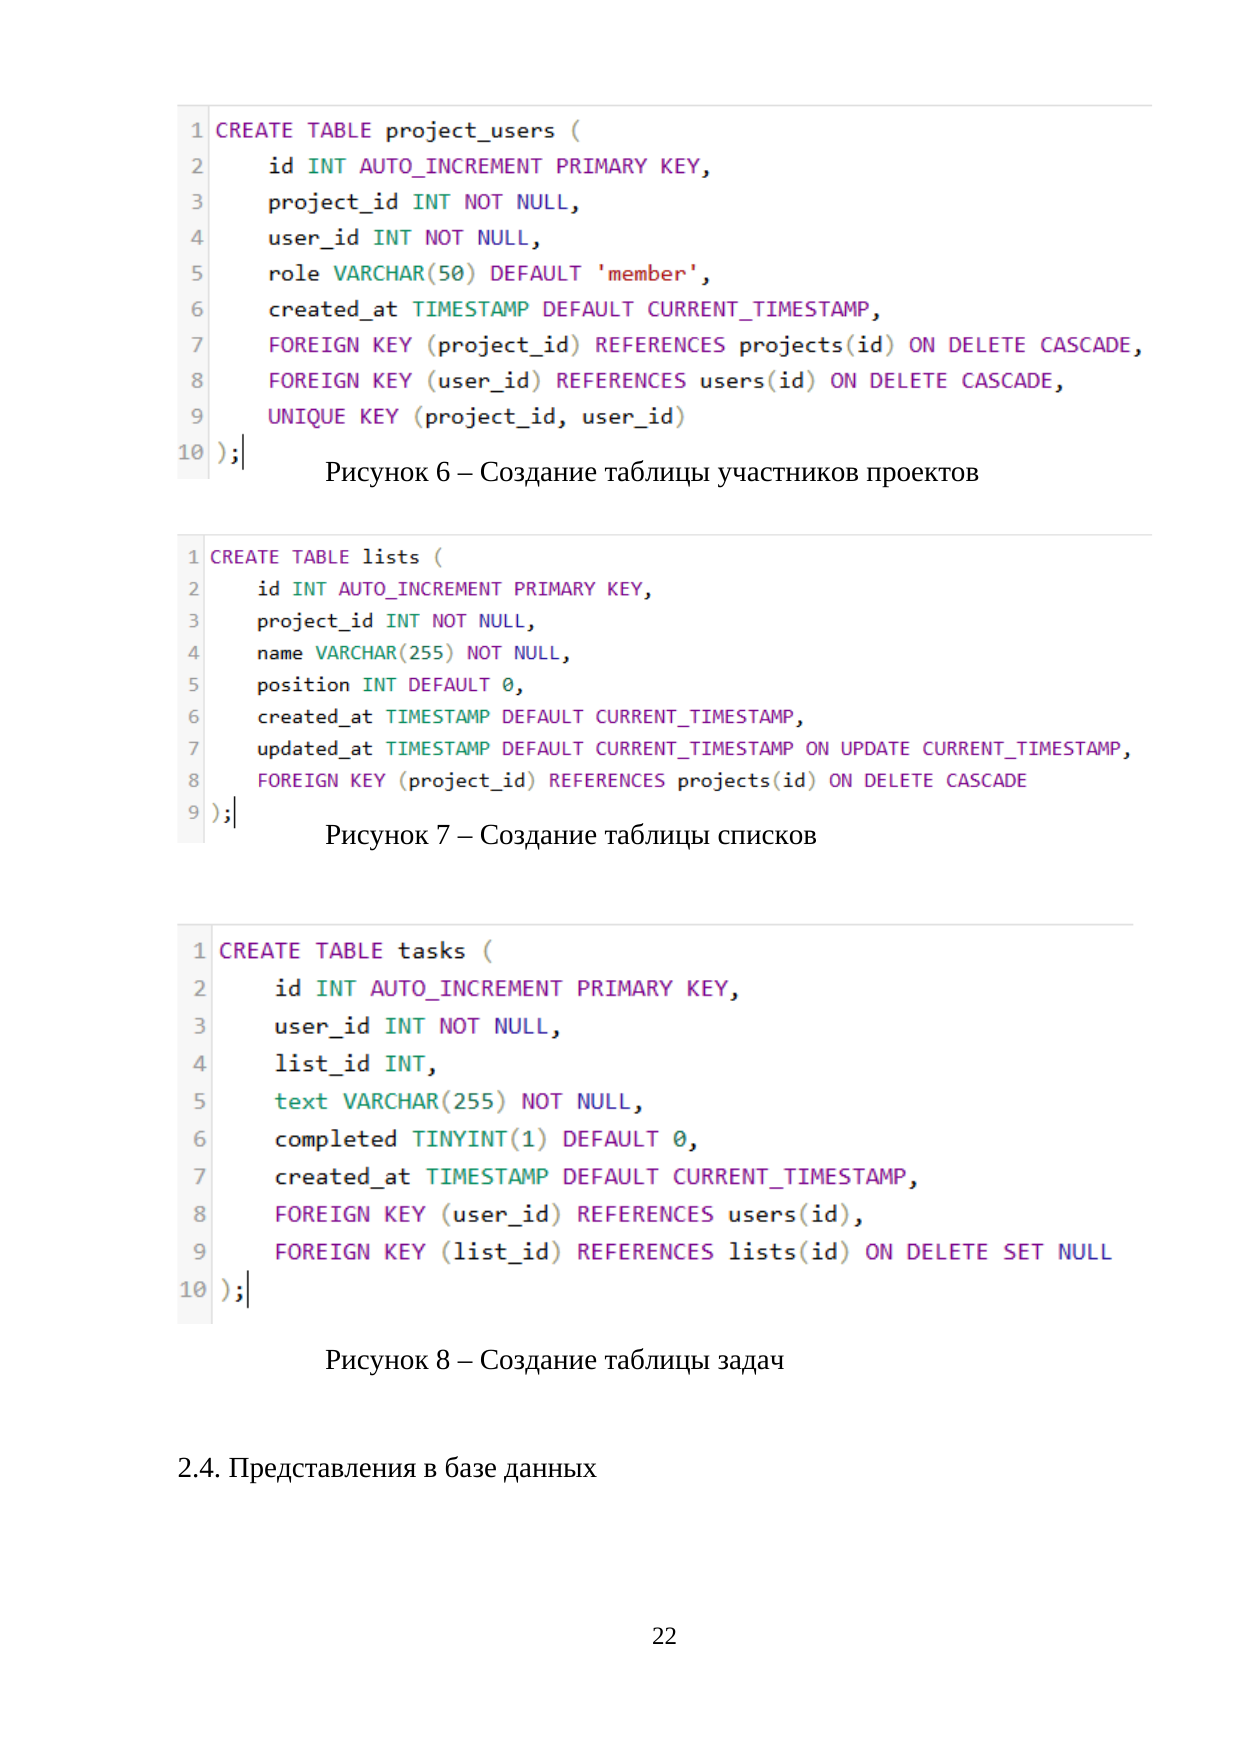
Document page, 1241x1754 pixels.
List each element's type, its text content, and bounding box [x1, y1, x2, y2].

text Рисунок 6 – Создание таблицы участников проектов [177, 479, 376, 487]
text Рисунок 6 – Создание таблицы участников проектов [177, 75, 1152, 102]
subtitle 2.4. Представления в базе данных [177, 1450, 1152, 1484]
text Рисунок 7 – Создание таблицы списков [177, 506, 1152, 533]
text Рисунок 7 – Создание таблицы списков [177, 843, 1152, 851]
text Рисунок 8 – Создание таблицы задач [251, 1342, 1152, 1375]
text Рисунок 6 – Создание таблицы участников проектов [374, 479, 527, 487]
text Рисунок 6 – Создание таблицы участников проектов [722, 479, 884, 487]
text Рисунок 6 – Создание таблицы участников проектов [886, 479, 1152, 487]
text Рисунок 6 – Создание таблицы участников проектов [537, 479, 689, 487]
